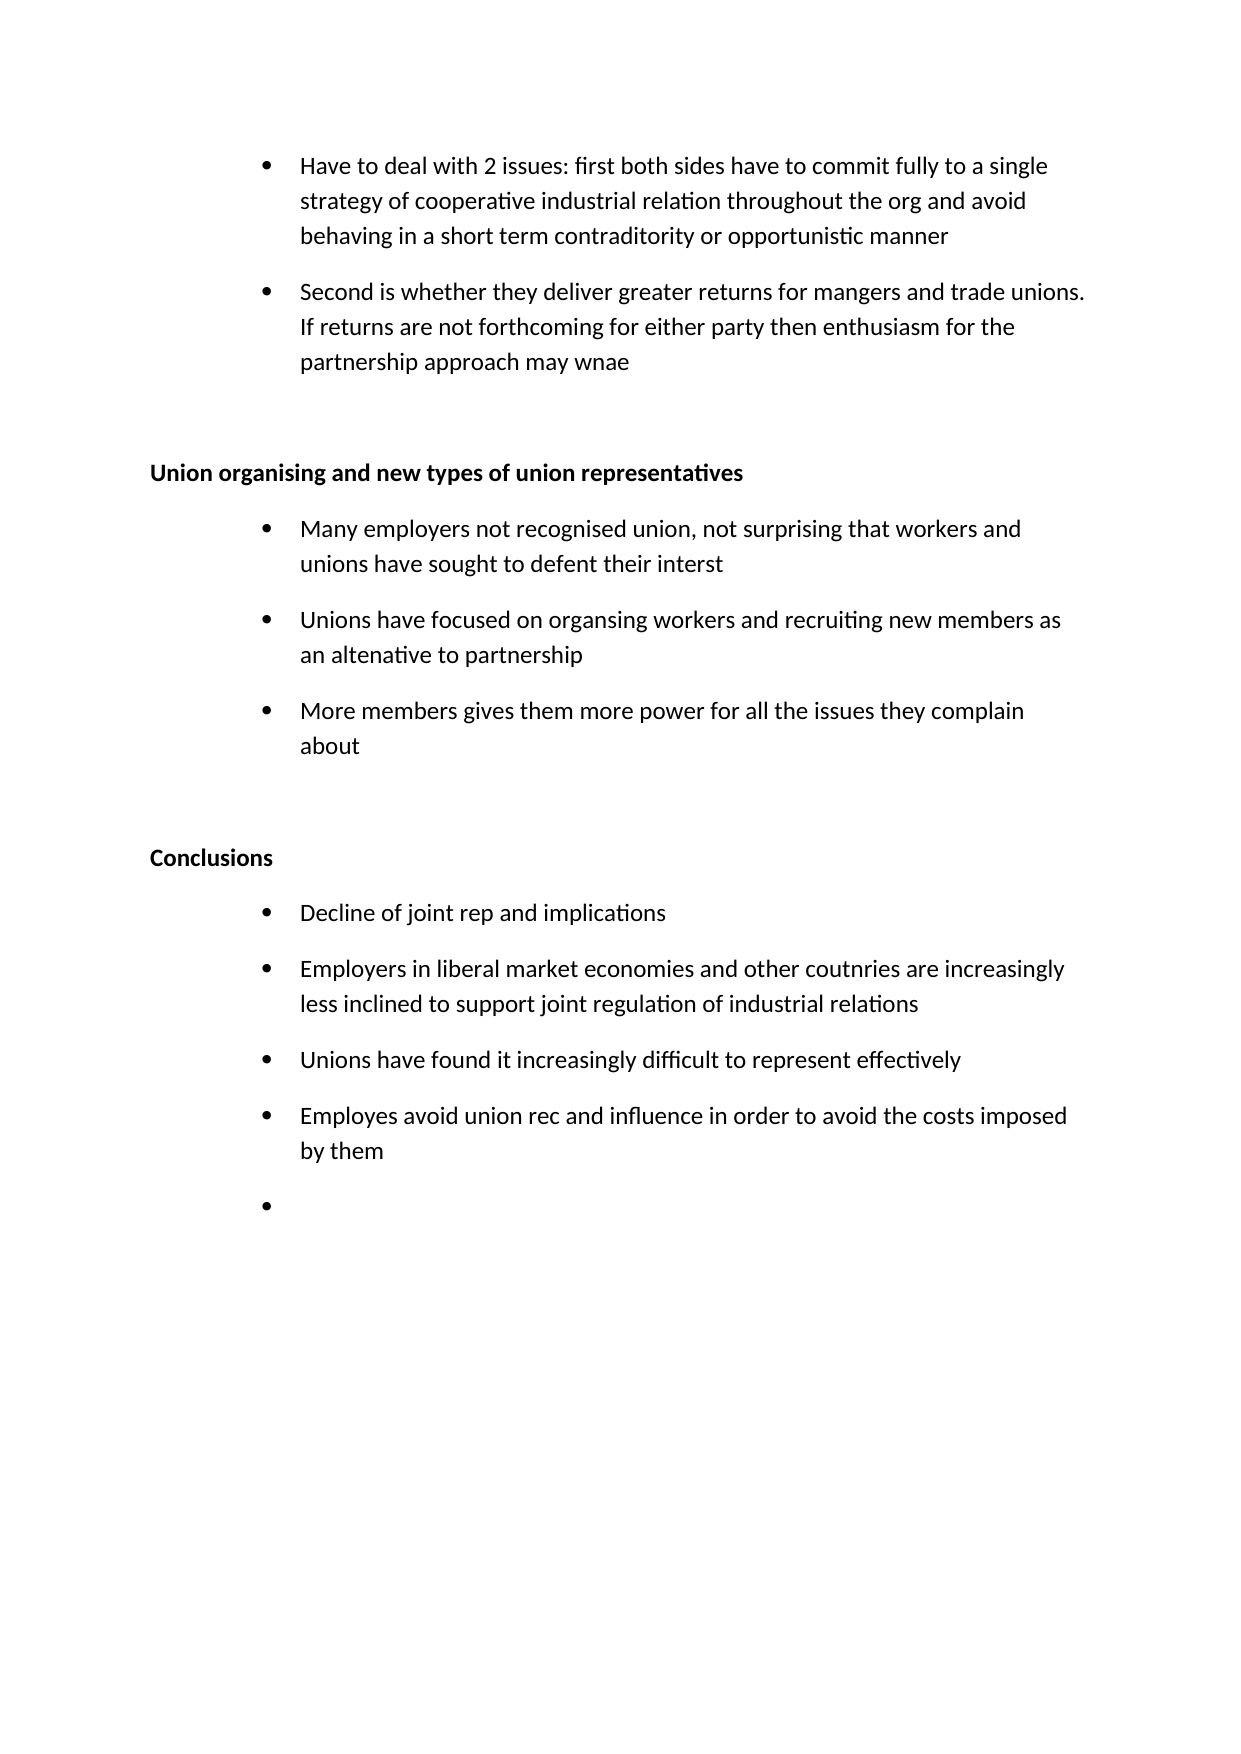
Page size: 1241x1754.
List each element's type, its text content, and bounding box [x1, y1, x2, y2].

list Unions have found it increasingly difficult to represent effectively [262, 1044, 1090, 1075]
list Decline of joint rep and implications [262, 897, 1090, 928]
list Employes avoid union rec and influence in order to avoid the costs imposed by them [262, 1100, 1090, 1166]
list Second is whether they deliver greater returns for mangers and trade unions. If returns are not forthcoming for either party then enthusiasm for the partnership approach may wnae [262, 276, 1090, 376]
list Unions have focused on organsing workers and recruiting new members as an altenative to partnership [262, 604, 1090, 670]
text Conclusions [150, 842, 1090, 872]
list Employers in liberal market economies and other coutnries are increasingly less inclined to support joint regulation of industrial relations [262, 953, 1090, 1019]
list More members gives them more power for all the issues they complain about [262, 695, 1090, 761]
text Union organising and new types of union representatives [150, 457, 1090, 488]
list Have to deal with 2 issues: first both sides have to commit fully to a single strategy of cooperative industrial relation throughout the org and avoid behaving in a short term contraditority or opportunistic manner [262, 150, 1090, 251]
list Many employers not recognised union, not surprising that workers and unions have sought to defent their interst [262, 513, 1090, 579]
